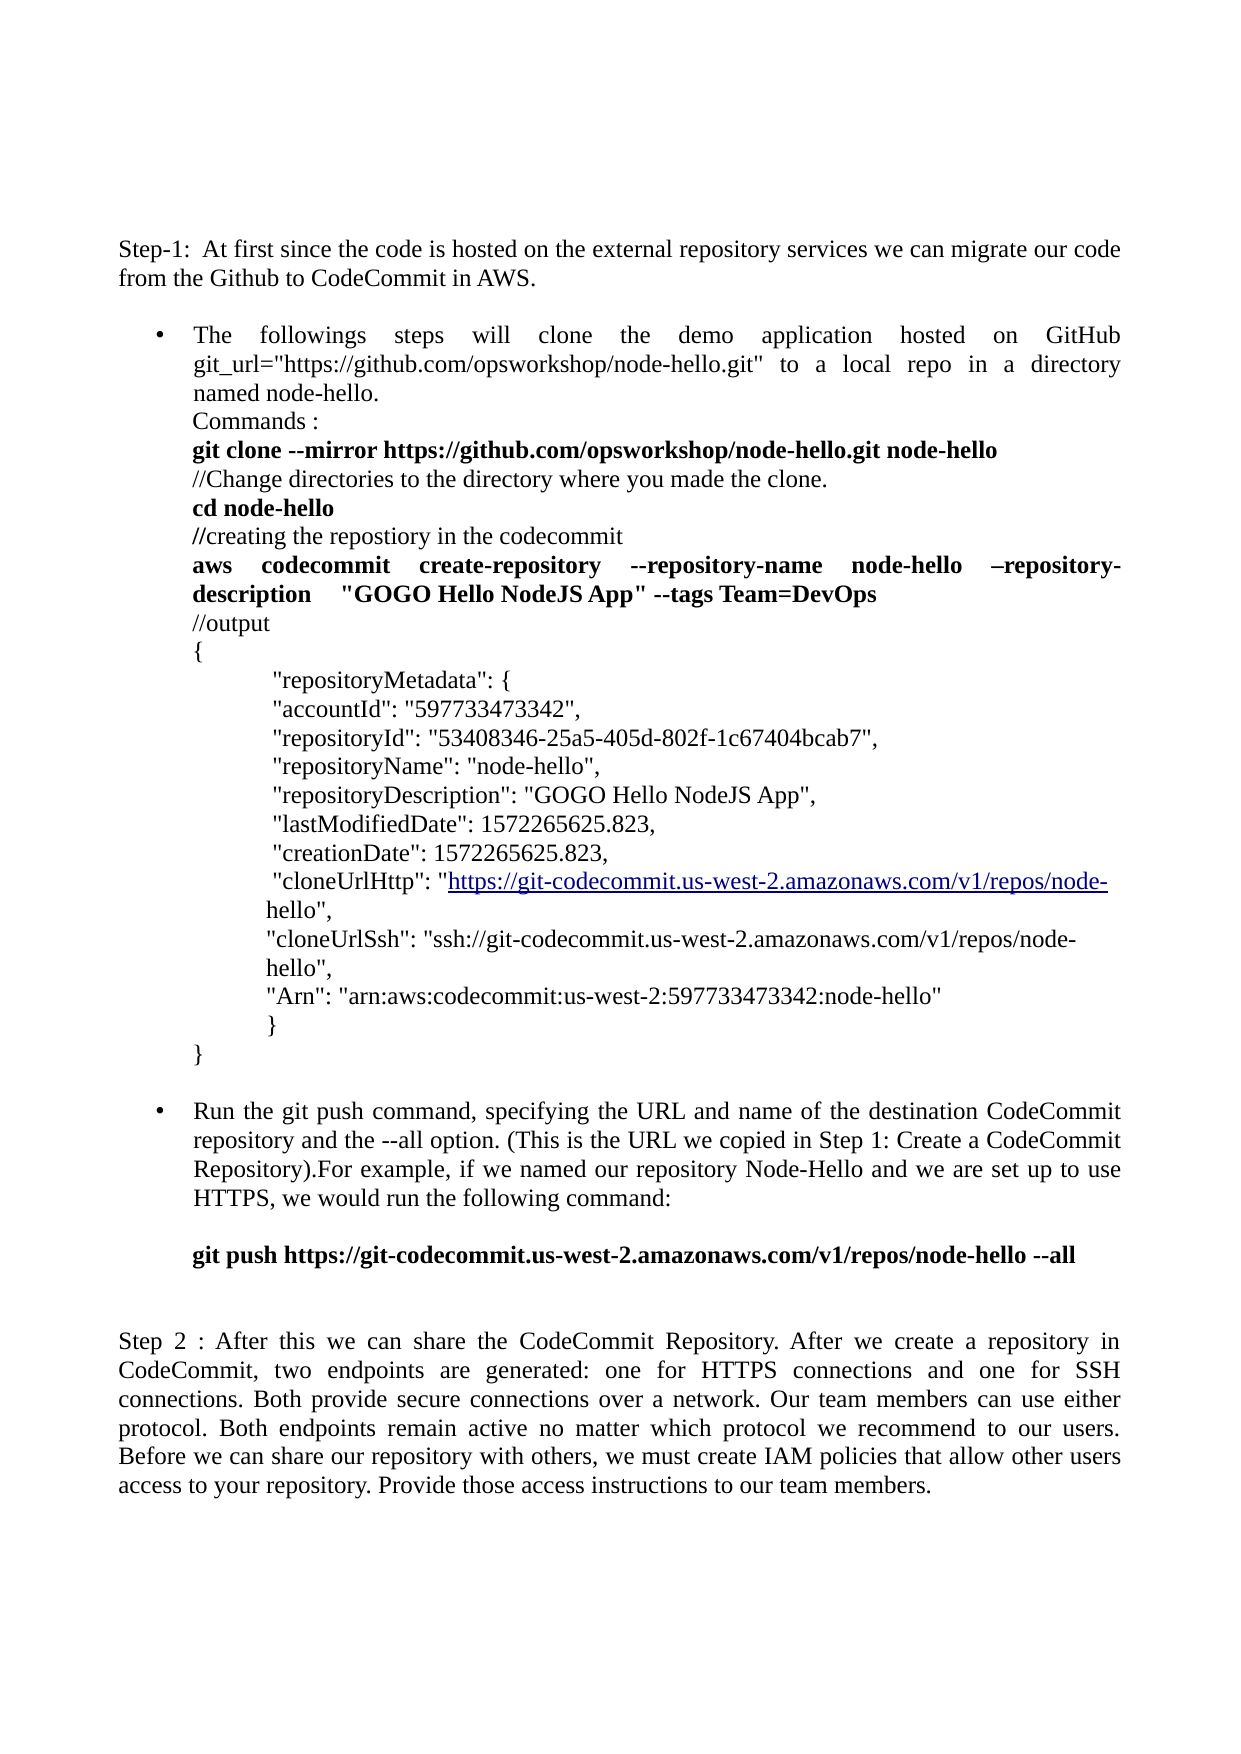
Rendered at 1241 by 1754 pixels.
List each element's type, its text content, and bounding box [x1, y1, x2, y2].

text } [118, 1039, 1122, 1068]
text "creationDate": 1572265625.823, [118, 838, 1122, 866]
list The followings steps will clone the demo application hosted on GitHub git_url="https://github.com/opsworkshop/node-hello.git" to a local repo in a directory named node-hello. [156, 320, 1122, 406]
text //Change directories to the directory where you made the clone. [118, 464, 1122, 493]
text "repositoryName": "node-hello", [118, 751, 1122, 780]
list Run the git push command, specifying the URL and name of the destination CodeCommit repository and the --all option. (This is the URL we copied in Step 1: Create a CodeCommit Repository).For example, if we named our repository Node-Hello and we are set up to use HTTPS, we would run the following command: [156, 1096, 1122, 1211]
text "repositoryMetadata": { [118, 665, 1122, 694]
text git push https://git-codecommit.us-west-2.amazonaws.com/v1/repos/node-hello --all [118, 1240, 1122, 1269]
text } [118, 1010, 1122, 1039]
text Commands : [118, 406, 1122, 435]
text "Arn": "arn:aws:codecommit:us-west-2:597733473342:node-hello" [118, 981, 1122, 1010]
text "repositoryDescription": "GOGO Hello NodeJS App", [118, 780, 1122, 809]
text //output [118, 608, 1122, 636]
text "repositoryId": "53408346-25a5-405d-802f-1c67404bcab7", [118, 723, 1122, 751]
text "cloneUrlHttp": "https://git-codecommit.us-west-2.amazonaws.com/v1/repos/node- hello", [118, 866, 1122, 924]
text cd node-hello [118, 493, 1122, 521]
text "accountId": "597733473342", [118, 694, 1122, 723]
text "cloneUrlSsh": "ssh://git-codecommit.us-west-2.amazonaws.com/v1/repos/node- hello", [118, 924, 1122, 981]
text "lastModifiedDate": 1572265625.823, [118, 809, 1122, 838]
text git clone --mirror https://github.com/opsworkshop/node-hello.git node-hello [118, 435, 1122, 464]
text //creating the repostiory in the codecommit [118, 521, 1122, 550]
text Step-1: At first since the code is hosted on the external repository services we can migrate our code from the Github to CodeCommit in AWS. [118, 234, 1122, 291]
text { [118, 636, 1122, 665]
text Step 2 : After this we can share the CodeCommit Repository. After we create a repository in CodeCommit, two endpoints are generated: one for HTTPS connections and one for SSH connections. Both provide secure connections over a network. Our team members can use either protocol. Both endpoints remain active no matter which protocol we recommend to our users. Before we can share our repository with others, we must create IAM policies that allow other users access to your repository. Provide those access instructions to our team members. [118, 1326, 1122, 1499]
text aws codecommit create-repository --repository-name node-hello –repository- description "GOGO Hello NodeJS App" --tags Team=DevOps [118, 550, 1122, 608]
